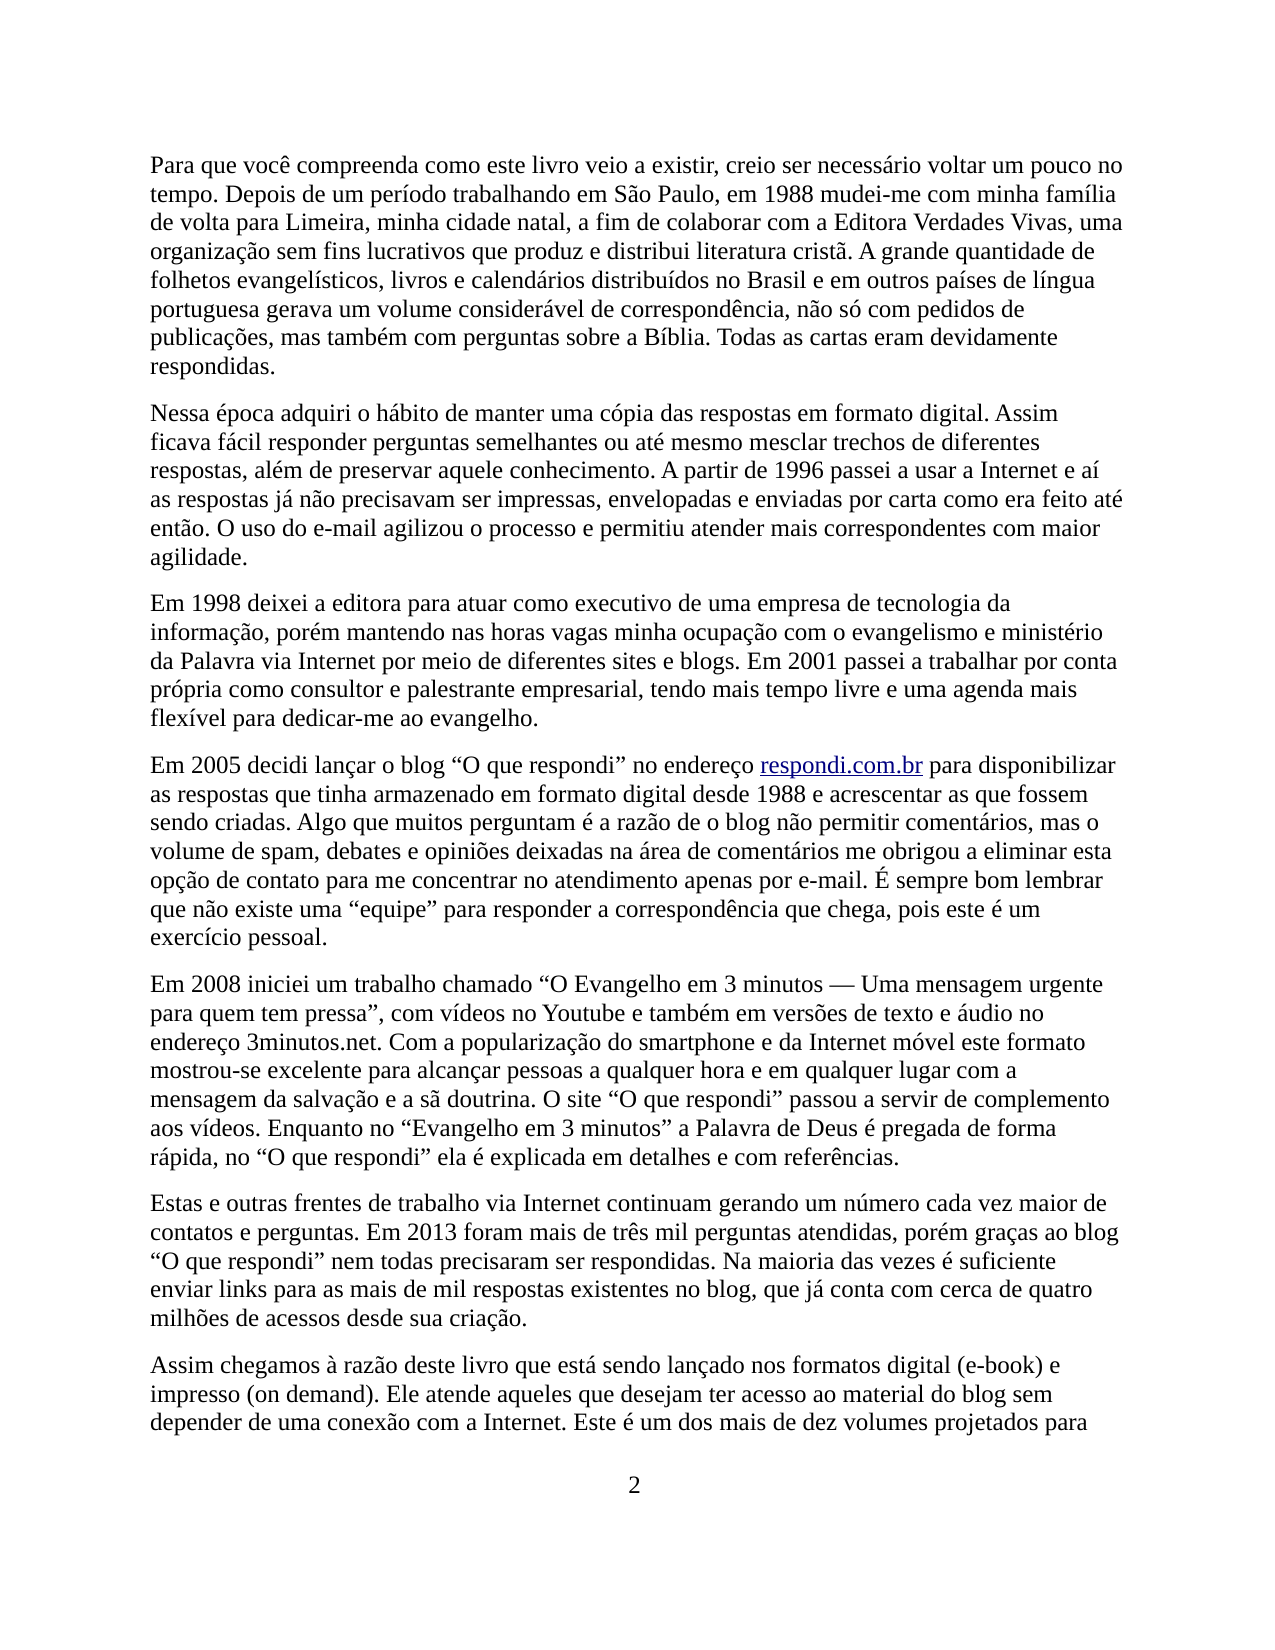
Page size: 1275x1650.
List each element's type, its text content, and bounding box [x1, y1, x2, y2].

text Nessa época adquiri o hábito de manter uma cópia das respostas em formato digital. Assim ficava fácil responder perguntas semelhantes ou até mesmo mesclar trechos de diferentes respostas, além de preservar aquele conhecimento. A partir de 1996 passei a usar a Internet e aí as respostas já não precisavam ser impressas, envelopadas e enviadas por carta como era feito até então. O uso do e-mail agilizou o processo e permitiu atender mais correspondentes com maior agilidade. [150, 398, 1125, 570]
text Em 2008 iniciei um trabalho chamado “O Evangelho em 3 minutos — Uma mensagem urgente para quem tem pressa”, com vídeos no Youtube e também em versões de texto e áudio no endereço 3minutos.net. Com a popularização do smartphone e da Internet móvel este formato mostrou-se excelente para alcançar pessoas a qualquer hora e em qualquer lugar com a mensagem da salvação e a sã doutrina. O site “O que respondi” passou a servir de complemento aos vídeos. Enquanto no “Evangelho em 3 minutos” a Palavra de Deus é pregada de forma rápida, no “O que respondi” ela é explicada em detalhes e com referências. [150, 969, 1125, 1170]
text Em 2005 decidi lançar o blog “O que respondi” no endereço respondi.com.br para disponibilizar as respostas que tinha armazenado em formato digital desde 1988 e acrescentar as que fossem sendo criadas. Algo que muitos perguntam é a razão de o blog não permitir comentários, mas o volume de spam, debates e opiniões deixadas na área de comentários me obrigou a eliminar esta opção de contato para me concentrar no atendimento apenas por e-mail. É sempre bom lembrar que não existe uma “equipe” para responder a correspondência que chega, pois este é um exercício pessoal. [150, 750, 1125, 951]
text Estas e outras frentes de trabalho via Internet continuam gerando um número cada vez maior de contatos e perguntas. Em 2013 foram mais de três mil perguntas atendidas, porém graças ao blog “O que respondi” nem todas precisaram ser respondidas. Na maioria das vezes é suficiente enviar links para as mais de mil respostas existentes no blog, que já conta com cerca de quatro milhões de acessos desde sua criação. [150, 1188, 1125, 1332]
text Para que você compreenda como este livro veio a existir, creio ser necessário voltar um pouco no tempo. Depois de um período trabalhando em São Paulo, em 1988 mudei-me com minha família de volta para Limeira, minha cidade natal, a fim de colaborar com a Editora Verdades Vivas, uma organização sem fins lucrativos que produz e distribui literatura cristã. A grande quantidade de folhetos evangelísticos, livros e calendários distribuídos no Brasil e em outros países de língua portuguesa gerava um volume considerável de correspondência, não só com pedidos de publicações, mas também com perguntas sobre a Bíblia. Todas as cartas eram devidamente respondidas. [150, 150, 1125, 380]
text Em 1998 deixei a editora para atuar como executivo de uma empresa de tecnologia da informação, porém mantendo nas horas vagas minha ocupação com o evangelismo e ministério da Palavra via Internet por meio de diferentes sites e blogs. Em 2001 passei a trabalhar por conta própria como consultor e palestrante empresarial, tendo mais tempo livre e uma agenda mais flexível para dedicar-me ao evangelho. [150, 588, 1125, 732]
text Assim chegamos à razão deste livro que está sendo lançado nos formatos digital (e-book) e impresso (on demand). Ele atende aqueles que desejam ter acesso ao material do blog sem depender de uma conexão com a Internet. Este é um dos mais de dez volumes projetados para [150, 1350, 1125, 1436]
